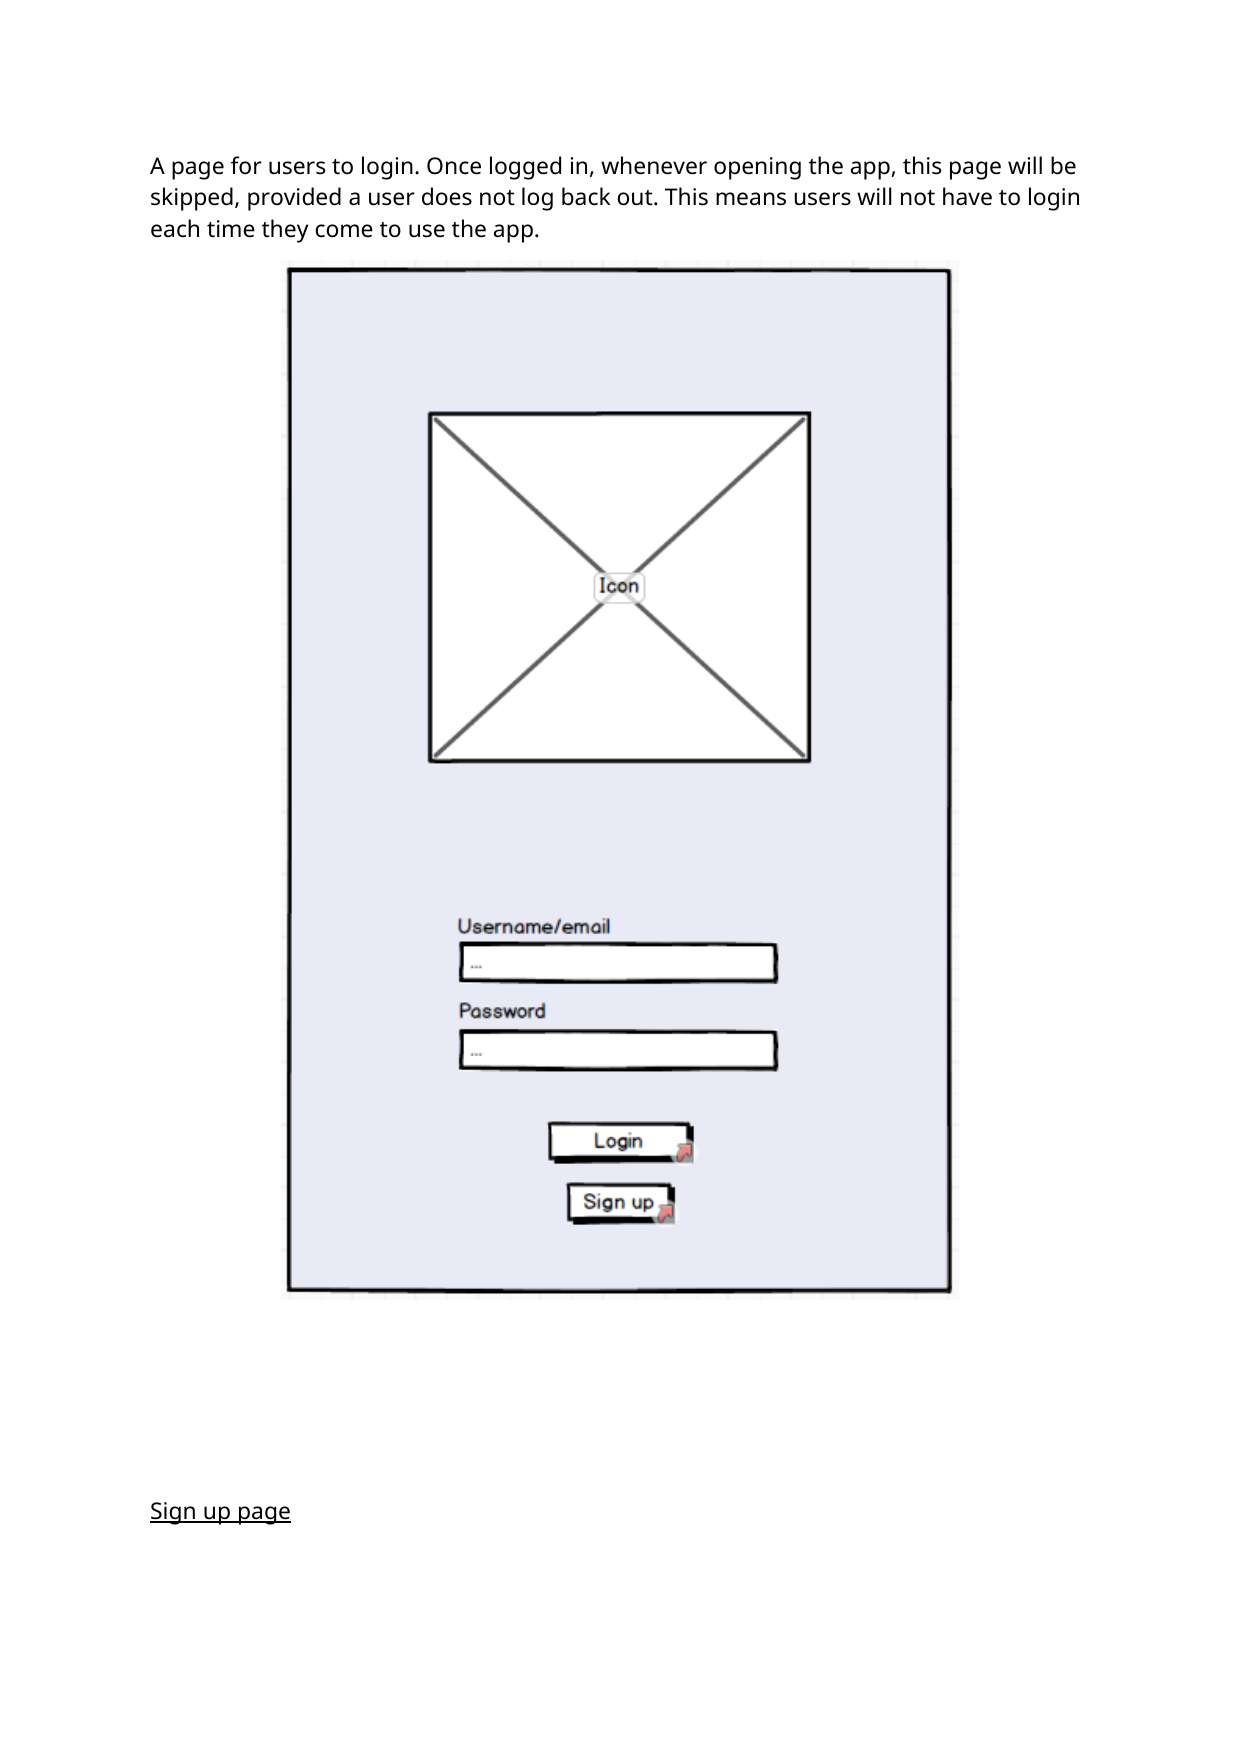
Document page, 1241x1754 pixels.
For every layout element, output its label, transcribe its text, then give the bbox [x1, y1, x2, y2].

text A page for users to login. Once logged in, whenever opening the app, this page will be skipped, provided a user does not log back out. This means users will not have to login each time they come to use the app. [150, 150, 1090, 244]
text Sign up page [150, 1495, 1090, 1526]
